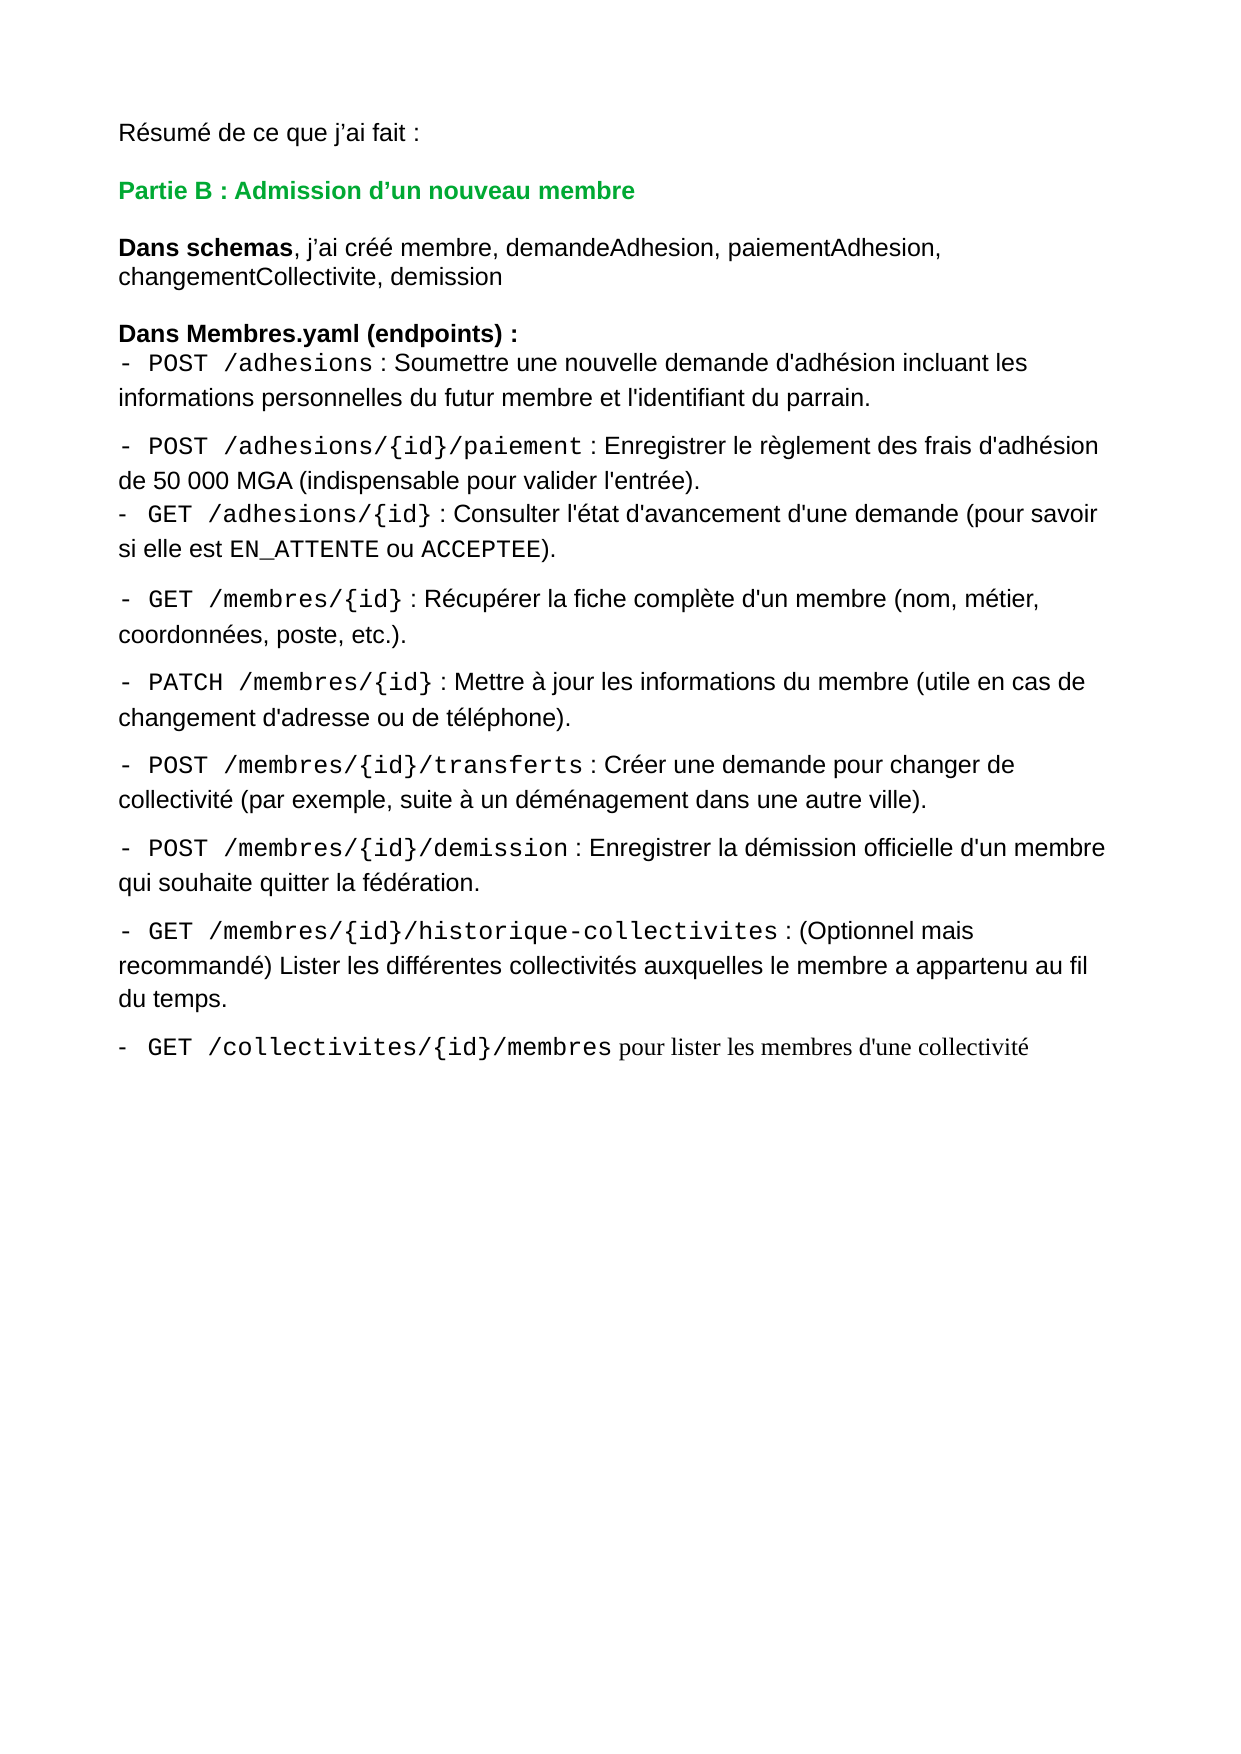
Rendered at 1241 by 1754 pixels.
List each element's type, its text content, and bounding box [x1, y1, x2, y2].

text - GET /collectivites/{id}/membres pour lister les membres d'une collectivité [118, 1032, 1122, 1062]
text - POST /membres/{id}/demission : Enregistrer la démission officielle d'un membre qui souhaite quitter la fédération. [118, 833, 1122, 897]
text - POST /adhesions : Soumettre une nouvelle demande d'adhésion incluant les informations personnelles du futur membre et l'identifiant du parrain. [118, 348, 1122, 412]
text - POST /adhesions/{id}/paiement : Enregistrer le règlement des frais d'adhésion de 50 000 MGA (indispensable pour valider l'entrée). - GET /adhesions/{id} : Consulter l'état d'avancement d'une demande (pour savoir si elle est EN_ATTENTE ou ACCEPTEE). [118, 431, 1122, 565]
text - GET /membres/{id} : Récupérer la fiche complète d'un membre (nom, métier, coordonnées, poste, etc.). [118, 584, 1122, 648]
text Résumé de ce que j’ai fait : Partie B : Admission d’un nouveau membre Dans schemas, j’ai créé membre, demandeAdhesion, paiementAdhesion, changementCollectivite, demission Dans Membres.yaml (endpoints) : [118, 118, 1122, 348]
text - POST /membres/{id}/transferts : Créer une demande pour changer de collectivité (par exemple, suite à un déménagement dans une autre ville). [118, 750, 1122, 814]
text - GET /membres/{id}/historique-collectivites : (Optionnel mais recommandé) Lister les différentes collectivités auxquelles le membre a appartenu au fil du temps. [118, 916, 1122, 1013]
text - PATCH /membres/{id} : Mettre à jour les informations du membre (utile en cas de changement d'adresse ou de téléphone). [118, 667, 1122, 731]
